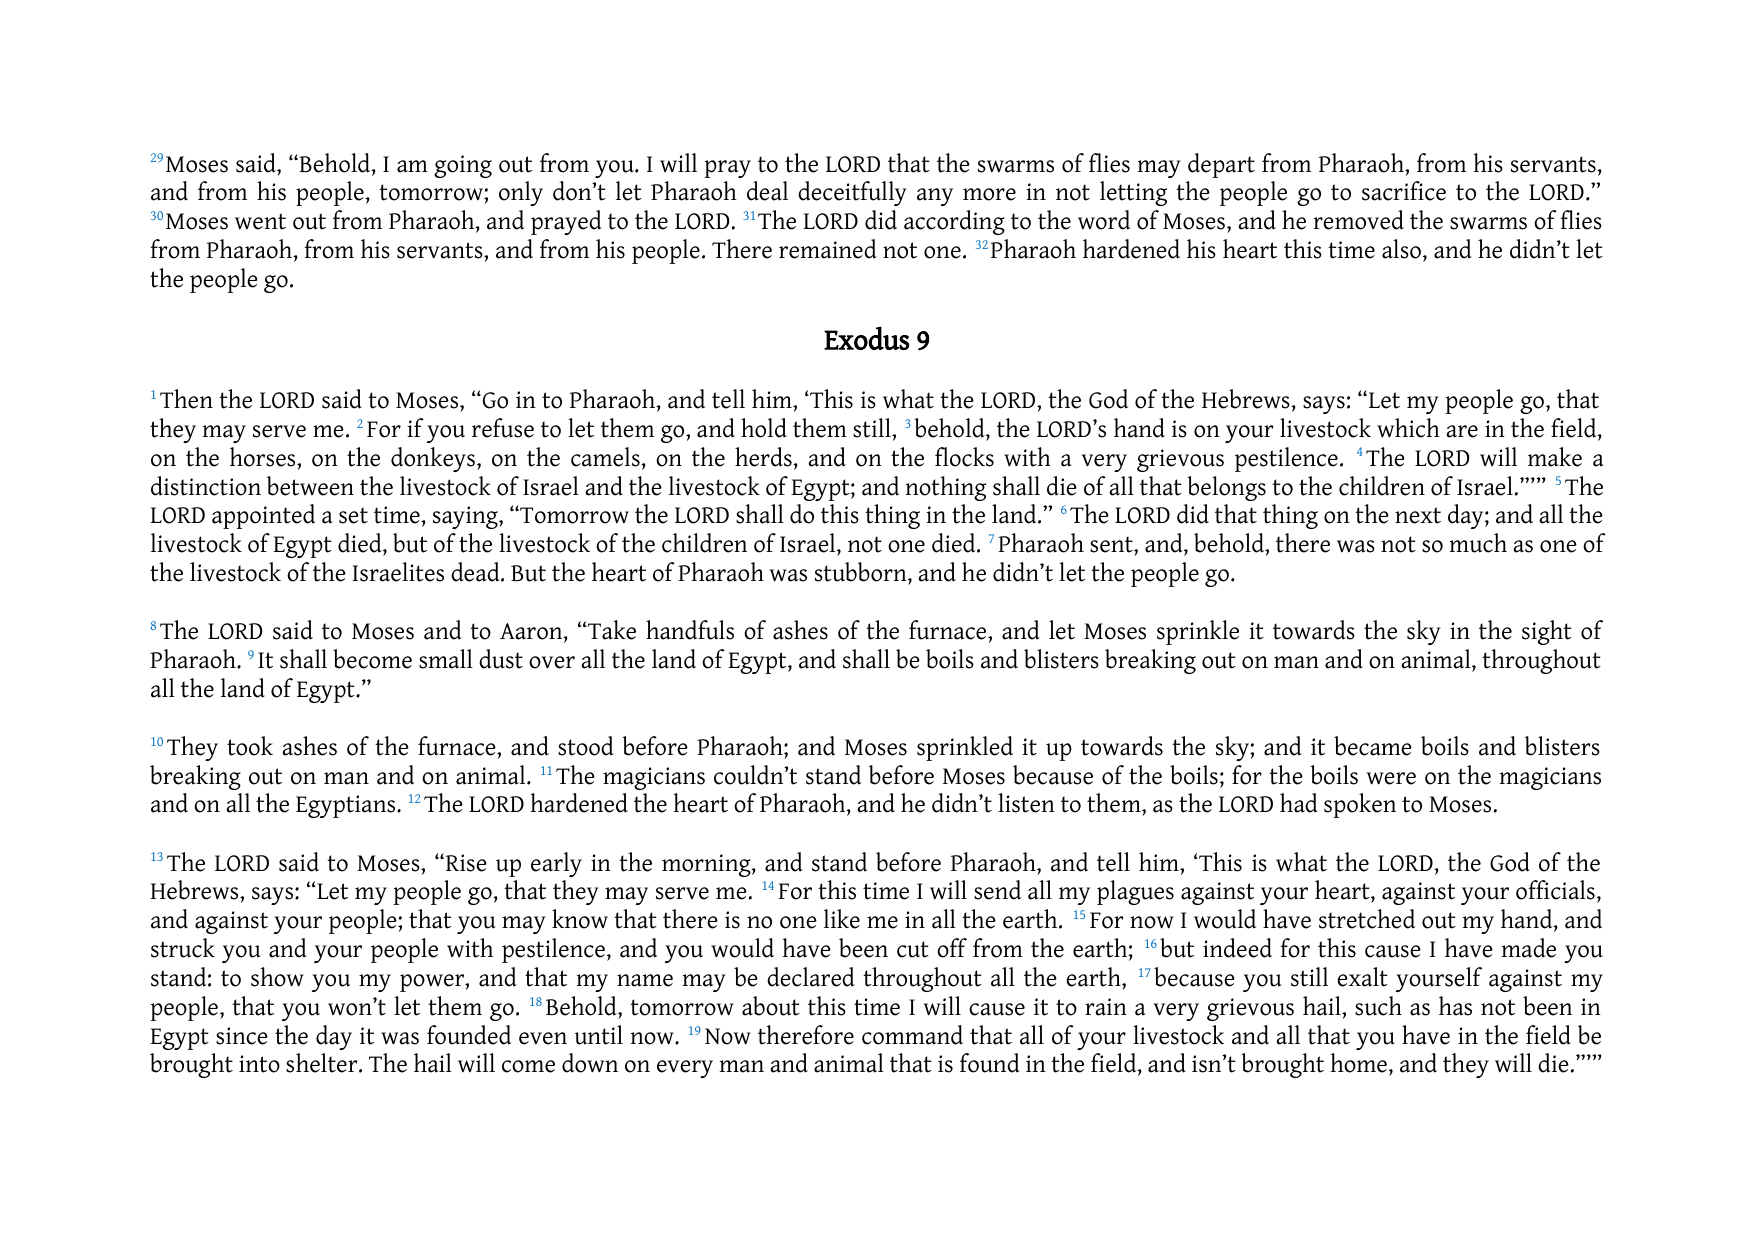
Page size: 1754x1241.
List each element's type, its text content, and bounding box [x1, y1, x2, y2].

text 10 They took ashes of the furnace, and stood before Pharaoh; and Moses sprinkled it up towards the sky; and it became boils and blisters breaking out on man and on animal. 11 The magicians couldn’t stand before Moses because of the boils; for the boils were on the magicians and on all the Egyptians. 12 The LORD hardened the heart of Pharaoh, and he didn’t listen to them, as the LORD had spoken to Moses. [150, 733, 1604, 820]
text 13 The LORD said to Moses, “Rise up early in the morning, and stand before Pharaoh, and tell him, ‘This is what the LORD, the God of the Hebrews, says: “Let my people go, that they may serve me. 14 For this time I will send all my plagues against your heart, against your officials, and against your people; that you may know that there is no one like me in all the earth. 15 For now I would have stretched out my hand, and struck you and your people with pestilence, and you would have been cut off from the earth; 16 but indeed for this cause I have made you stand: to show you my power, and that my name may be declared throughout all the earth, 17 because you still exalt yourself against my people, that you won’t let them go. 18 Behold, tomorrow about this time I will cause it to rain a very grievous hail, such as has not been in Egypt since the day it was founded even until now. 19 Now therefore command that all of your livestock and all that you have in the field be brought into shelter. The hail will come down on every man and animal that is found in the field, and isn’t brought home, and they will die.”’” [150, 849, 1604, 1080]
text Exodus 9 [150, 323, 1604, 357]
text 1 Then the LORD said to Moses, “Go in to Pharaoh, and tell him, ‘This is what the LORD, the God of the Hebrews, says: “Let my people go, that they may serve me. 2 For if you refuse to let them go, and hold them still, 3 behold, the LORD’s hand is on your livestock which are in the field, on the horses, on the donkeys, on the camels, on the herds, and on the flocks with a very grievous pestilence. 4 The LORD will make a distinction between the livestock of Israel and the livestock of Egypt; and nothing shall die of all that belongs to the children of Israel.”’” 5 The LORD appointed a set time, saying, “Tomorrow the LORD shall do this thing in the land.” 6 The LORD did that thing on the next day; and all the livestock of Egypt died, but of the livestock of the children of Israel, not one died. 7 Pharaoh sent, and, behold, there was not so much as one of the livestock of the Israelites dead. But the heart of Pharaoh was stubborn, and he didn’t let the people go. [150, 386, 1604, 588]
text 8 The LORD said to Moses and to Aaron, “Take handfuls of ashes of the furnace, and let Moses sprinkle it towards the sky in the sight of Pharaoh. 9 It shall become small dust over all the land of Egypt, and shall be boils and blisters breaking out on man and on animal, throughout all the land of Egypt.” [150, 617, 1604, 704]
text 29 Moses said, “Behold, I am going out from you. I will pray to the LORD that the swarms of flies may depart from Pharaoh, from his servants, and from his people, tomorrow; only don’t let Pharaoh deal deceitfully any more in not letting the people go to sacrifice to the LORD.” 30 Moses went out from Pharaoh, and prayed to the LORD. 31 The LORD did according to the word of Moses, and he removed the swarms of flies from Pharaoh, from his servants, and from his people. There remained not one. 32 Pharaoh hardened his heart this time also, and he didn’t let the people go. [150, 150, 1604, 294]
